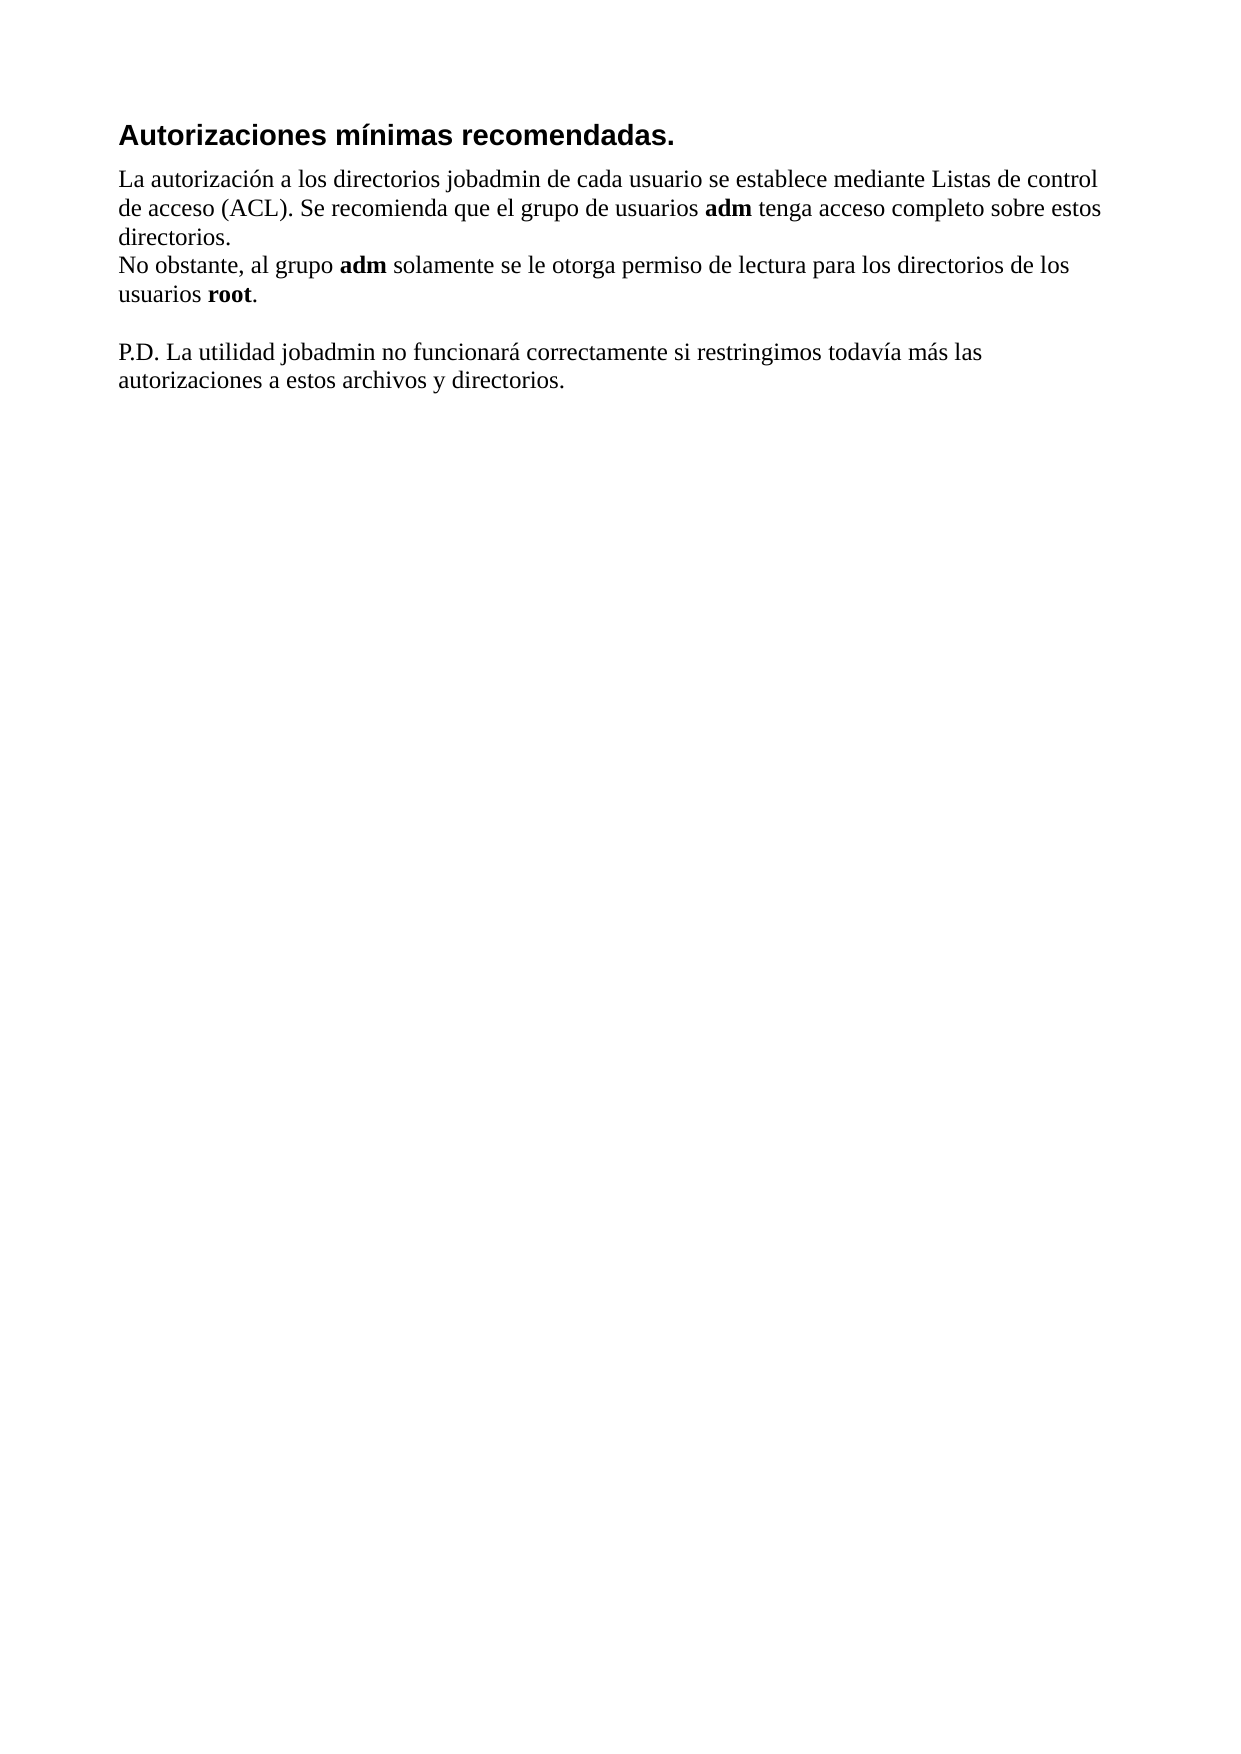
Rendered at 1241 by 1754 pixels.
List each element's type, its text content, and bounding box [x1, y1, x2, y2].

text La autorización a los directorios jobadmin de cada usuario se establece mediante Listas de control de acceso (ACL). Se recomienda que el grupo de usuarios adm tenga acceso completo sobre estos directorios. [118, 164, 1122, 250]
text No obstante, al grupo adm solamente se le otorga permiso de lectura para los directorios de los usuarios root. [118, 250, 1122, 308]
text P.D. La utilidad jobadmin no funcionará correctamente si restringimos todavía más las autorizaciones a estos archivos y directorios. [118, 337, 1122, 394]
subtitle Autorizaciones mínimas recomendadas. [118, 118, 1122, 152]
